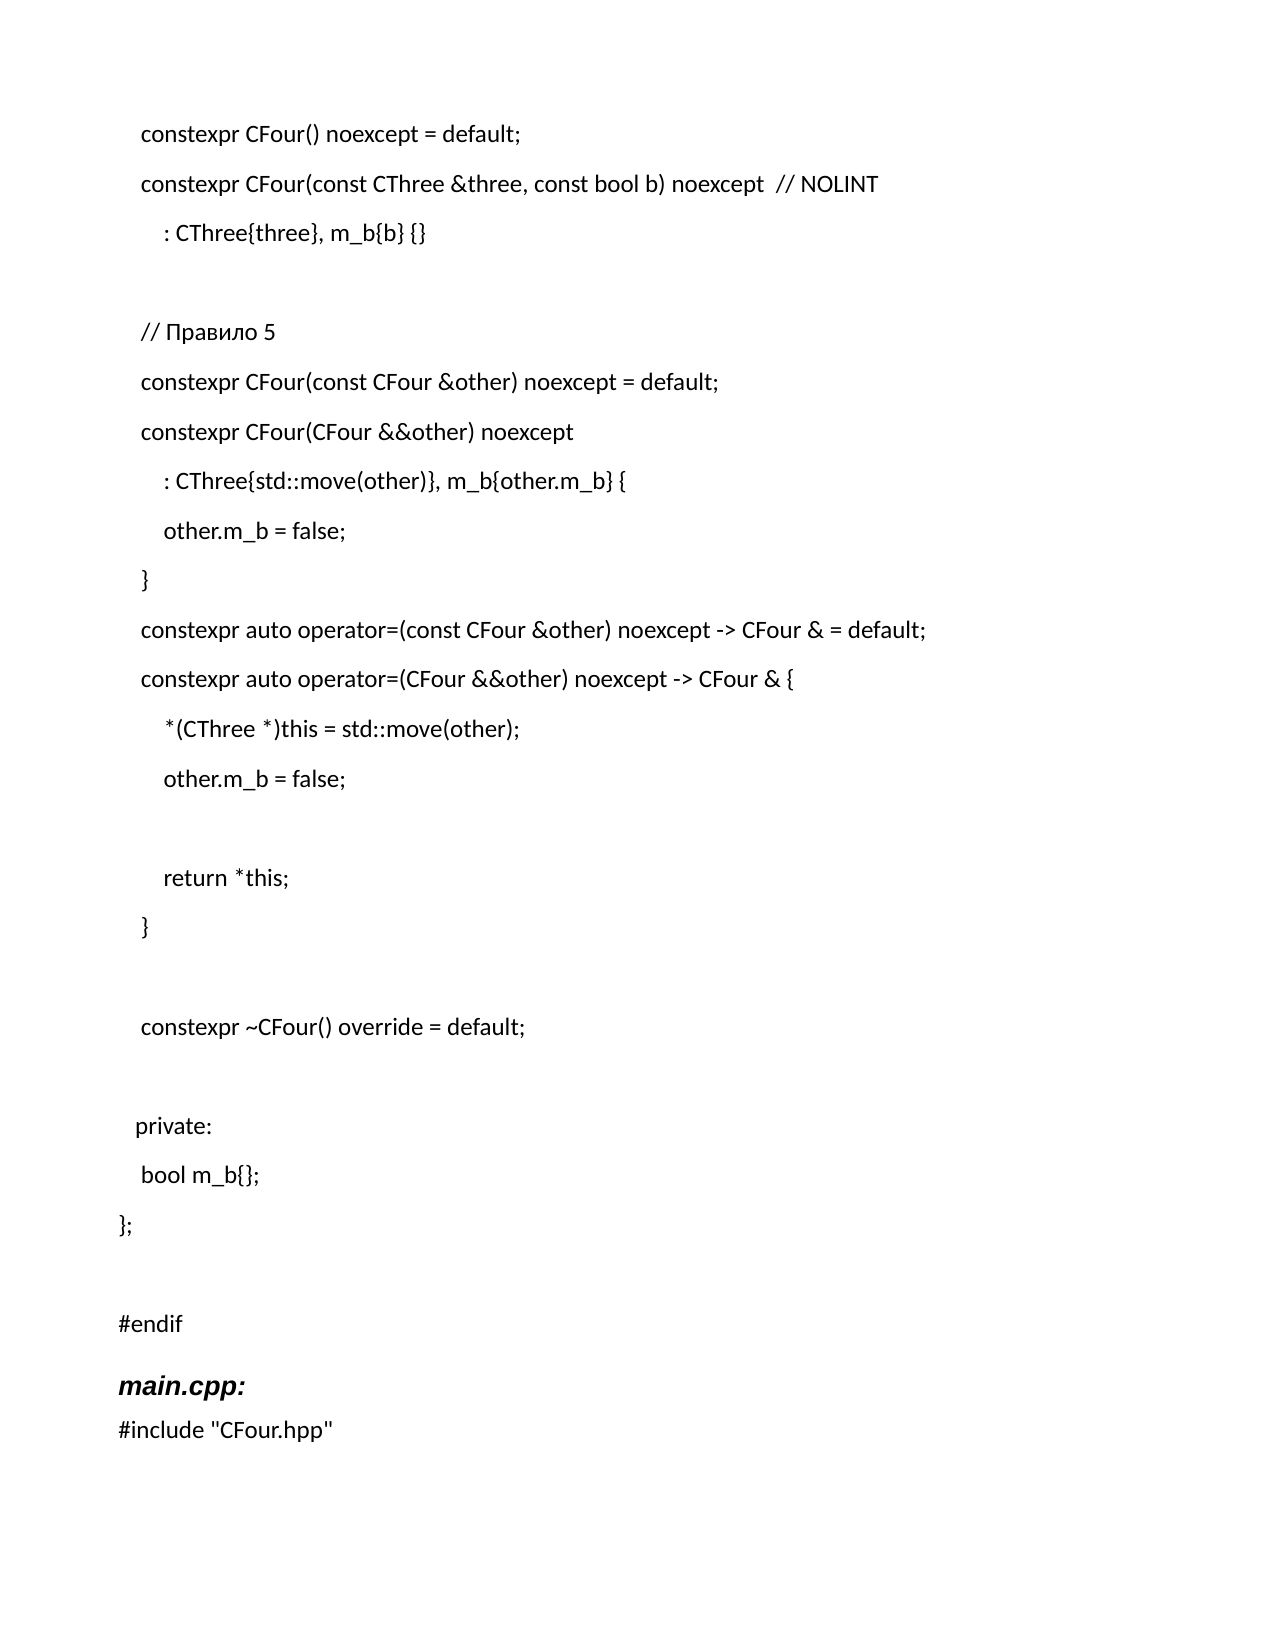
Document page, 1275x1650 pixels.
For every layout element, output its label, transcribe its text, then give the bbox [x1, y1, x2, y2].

text // Правило 5 [118, 316, 1157, 347]
text other.m_b = false; [118, 515, 1157, 545]
text : CThree{three}, m_b{b} {} [118, 217, 1157, 248]
text } [118, 564, 1157, 595]
text private: [118, 1110, 1157, 1140]
subtitle main.cpp: [118, 1370, 1157, 1401]
text : CThree{std::move(other)}, m_b{other.m_b} { [118, 465, 1157, 496]
text constexpr CFour() noexcept = default; [118, 118, 1157, 149]
text constexpr auto operator=(const CFour &other) noexcept -> CFour & = default; [118, 614, 1157, 644]
text bool m_b{}; [118, 1159, 1157, 1190]
text other.m_b = false; [118, 763, 1157, 793]
text constexpr CFour(CFour &&other) noexcept [118, 416, 1157, 446]
text } [118, 911, 1157, 942]
text return *this; [118, 862, 1157, 892]
text #include "CFour.hpp" [118, 1414, 1157, 1444]
text *(CThree *)this = std::move(other); [118, 713, 1157, 744]
text constexpr CFour(const CThree &three, const bool b) noexcept // NOLINT [118, 168, 1157, 198]
text }; [118, 1209, 1157, 1239]
text #endif [118, 1308, 1157, 1339]
text constexpr auto operator=(CFour &&other) noexcept -> CFour & { [118, 663, 1157, 694]
text constexpr CFour(const CFour &other) noexcept = default; [118, 366, 1157, 397]
text constexpr ~CFour() override = default; [118, 1011, 1157, 1041]
